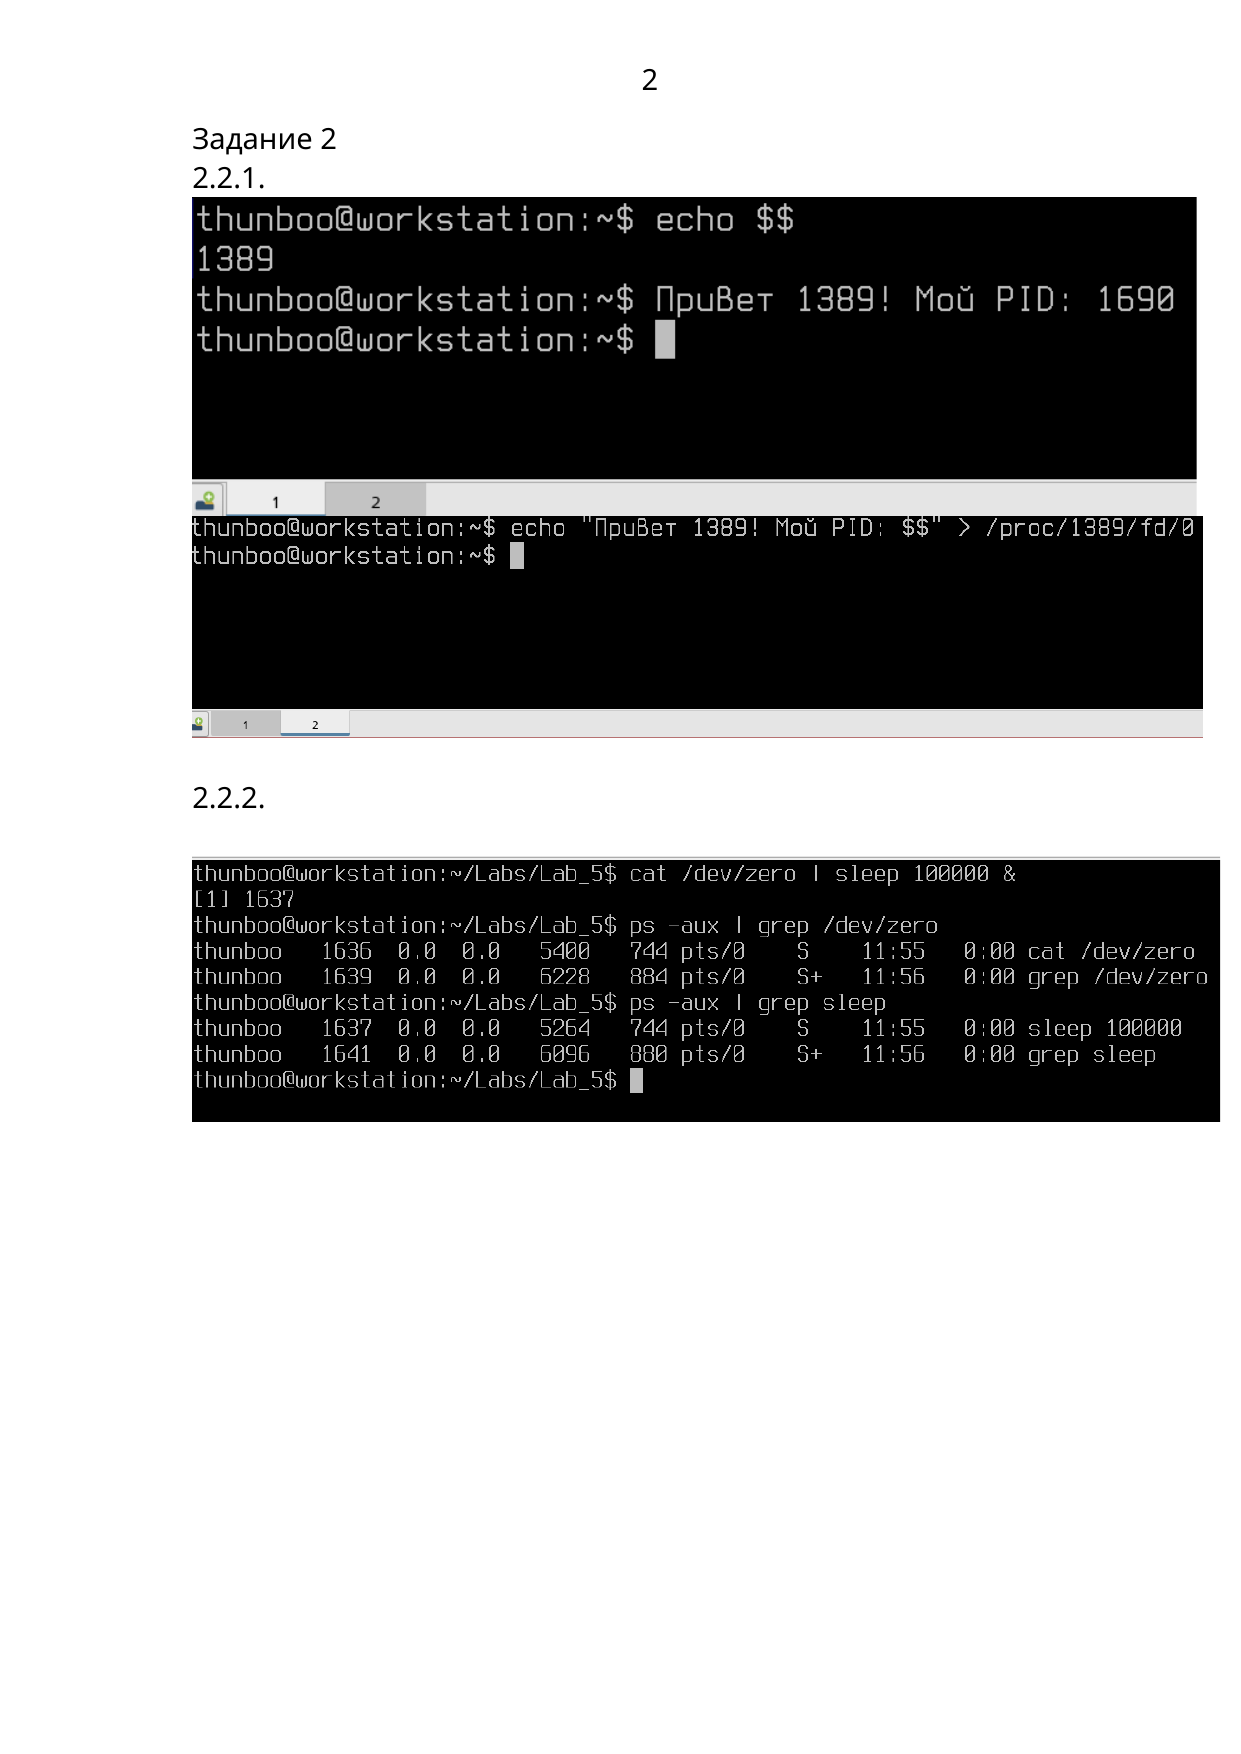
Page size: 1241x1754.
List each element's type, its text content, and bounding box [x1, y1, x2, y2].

text 2.2.1. [118, 158, 1181, 197]
text Задание 2 [118, 118, 1181, 158]
text 2.2.2. [118, 777, 1181, 817]
picture [192, 856, 1221, 1122]
picture [192, 197, 1203, 738]
